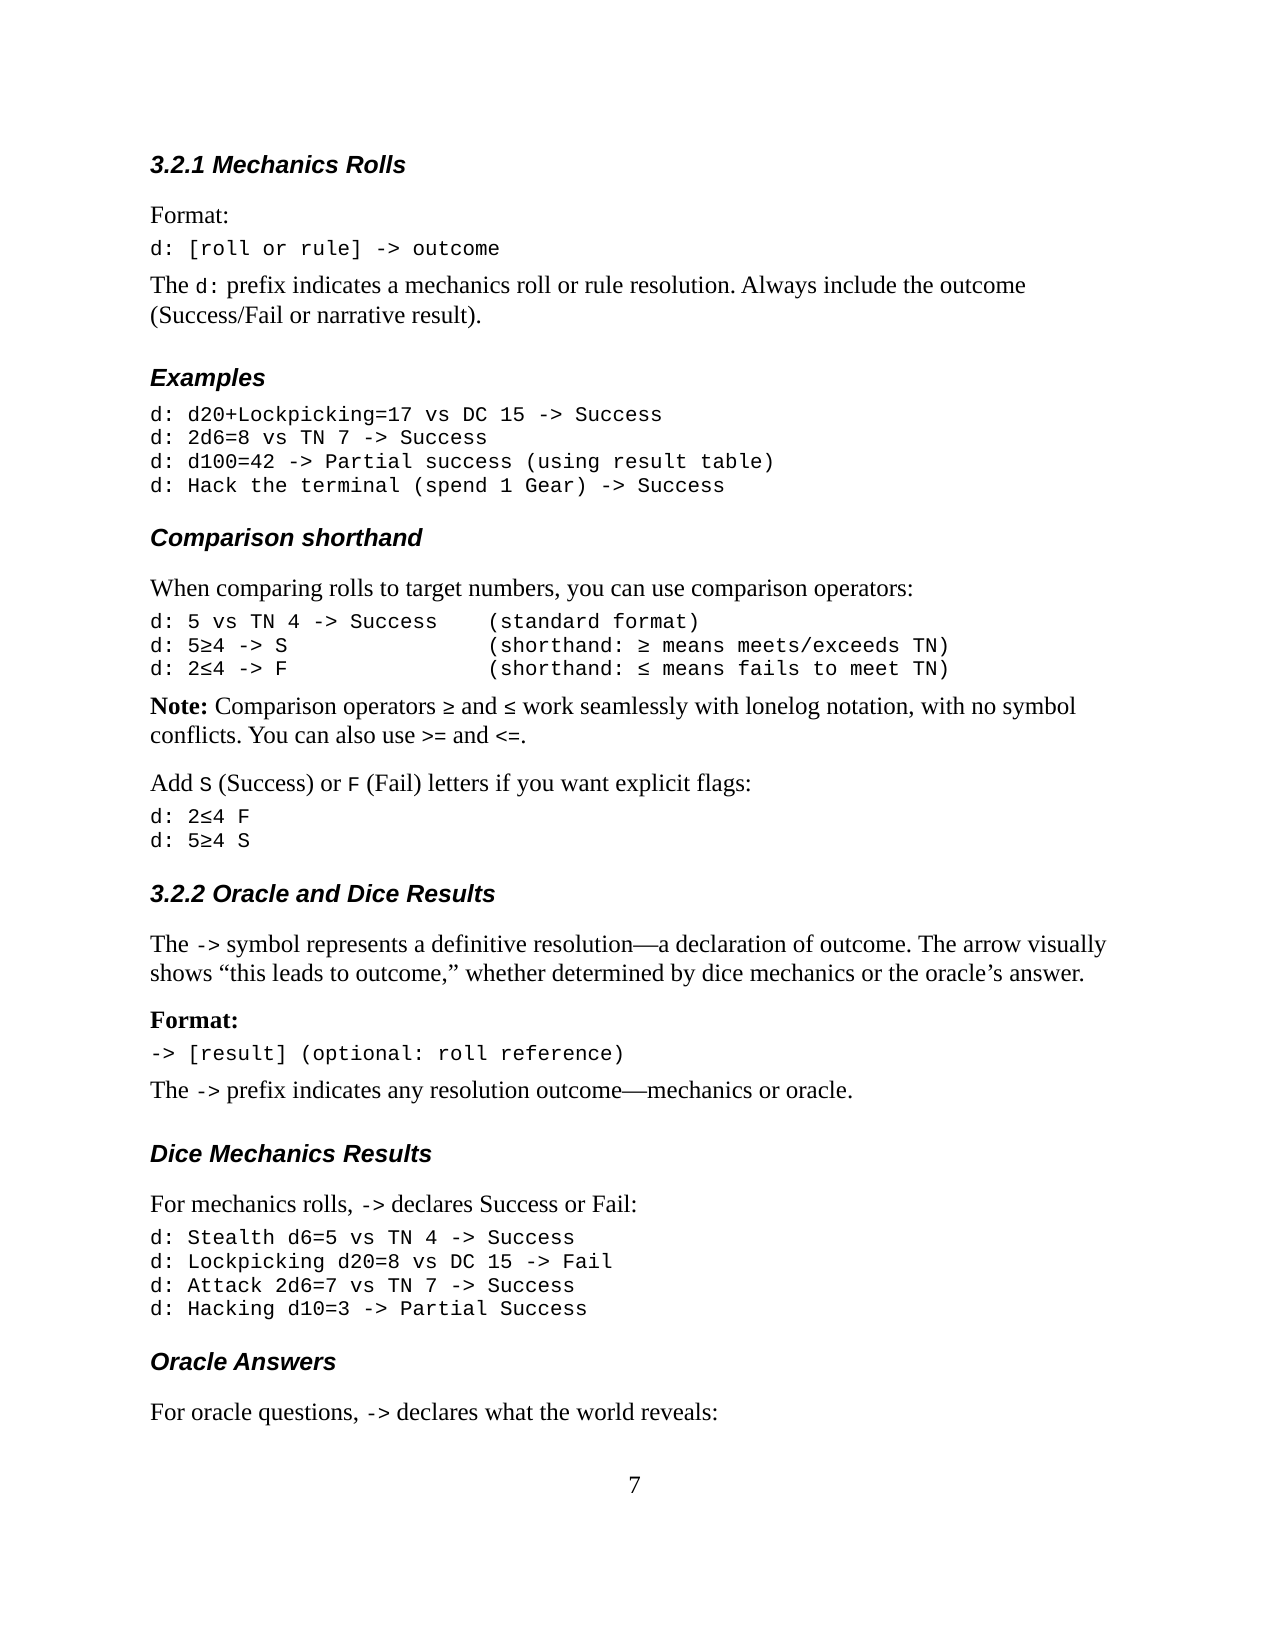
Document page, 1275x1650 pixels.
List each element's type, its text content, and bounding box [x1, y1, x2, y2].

subtitle Oracle Answers [150, 1347, 1125, 1376]
text Note: Comparison operators ≥ and ≤ work seamlessly with lonelog notation, with no symbol conflicts. You can also use >= and <=. [150, 691, 1125, 750]
text Format: [150, 200, 1125, 229]
subtitle Examples [150, 363, 1125, 391]
text For oracle questions, -> declares what the world reveals: [150, 1397, 1125, 1427]
text d: Hack the terminal (spend 1 Gear) -> Success [150, 474, 1125, 498]
subtitle Dice Mechanics Results [150, 1139, 1125, 1167]
subtitle Comparison shorthand [150, 523, 1125, 552]
text d: 2≤4 -> F (shorthand: ≤ means fails to meet TN) [150, 658, 1125, 682]
text Format: [150, 1005, 1125, 1034]
text The -> prefix indicates any resolution outcome—mechanics or oracle. [150, 1075, 1125, 1105]
text d: 5≥4 -> S (shorthand: ≥ means meets/exceeds TN) [150, 634, 1125, 658]
text d: d20+Lockpicking=17 vs DC 15 -> Success [150, 404, 1125, 427]
subtitle 3.2.1 Mechanics Rolls [150, 150, 1125, 178]
text Add S (Success) or F (Fail) letters if you want explicit flags: [150, 768, 1125, 797]
text d: 2d6=8 vs TN 7 -> Success [150, 427, 1125, 451]
subtitle 3.2.2 Oracle and Dice Results [150, 879, 1125, 907]
text For mechanics rolls, -> declares Success or Fail: [150, 1189, 1125, 1218]
text d: Hacking d10=3 -> Partial Success [150, 1298, 1125, 1322]
text d: Attack 2d6=7 vs TN 7 -> Success [150, 1275, 1125, 1298]
text d: d100=42 -> Partial success (using result table) [150, 451, 1125, 474]
text d: 5≥4 S [150, 830, 1125, 854]
text -> [result] (optional: roll reference) [150, 1043, 1125, 1066]
text d: 2≤4 F [150, 806, 1125, 830]
text The d: prefix indicates a mechanics roll or rule resolution. Always include the outcome (Success/Fail or narrative result). [150, 270, 1125, 329]
text The -> symbol represents a definitive resolution—a declaration of outcome. The arrow visually shows “this leads to outcome,” whether determined by dice mechanics or the oracle’s answer. [150, 929, 1125, 987]
text d: Stealth d6=5 vs TN 4 -> Success [150, 1227, 1125, 1251]
text d: [roll or rule] -> outcome [150, 238, 1125, 261]
text d: Lockpicking d20=8 vs DC 15 -> Fail [150, 1251, 1125, 1275]
text d: 5 vs TN 4 -> Success (standard format) [150, 611, 1125, 634]
text When comparing rolls to target numbers, you can use comparison operators: [150, 573, 1125, 602]
